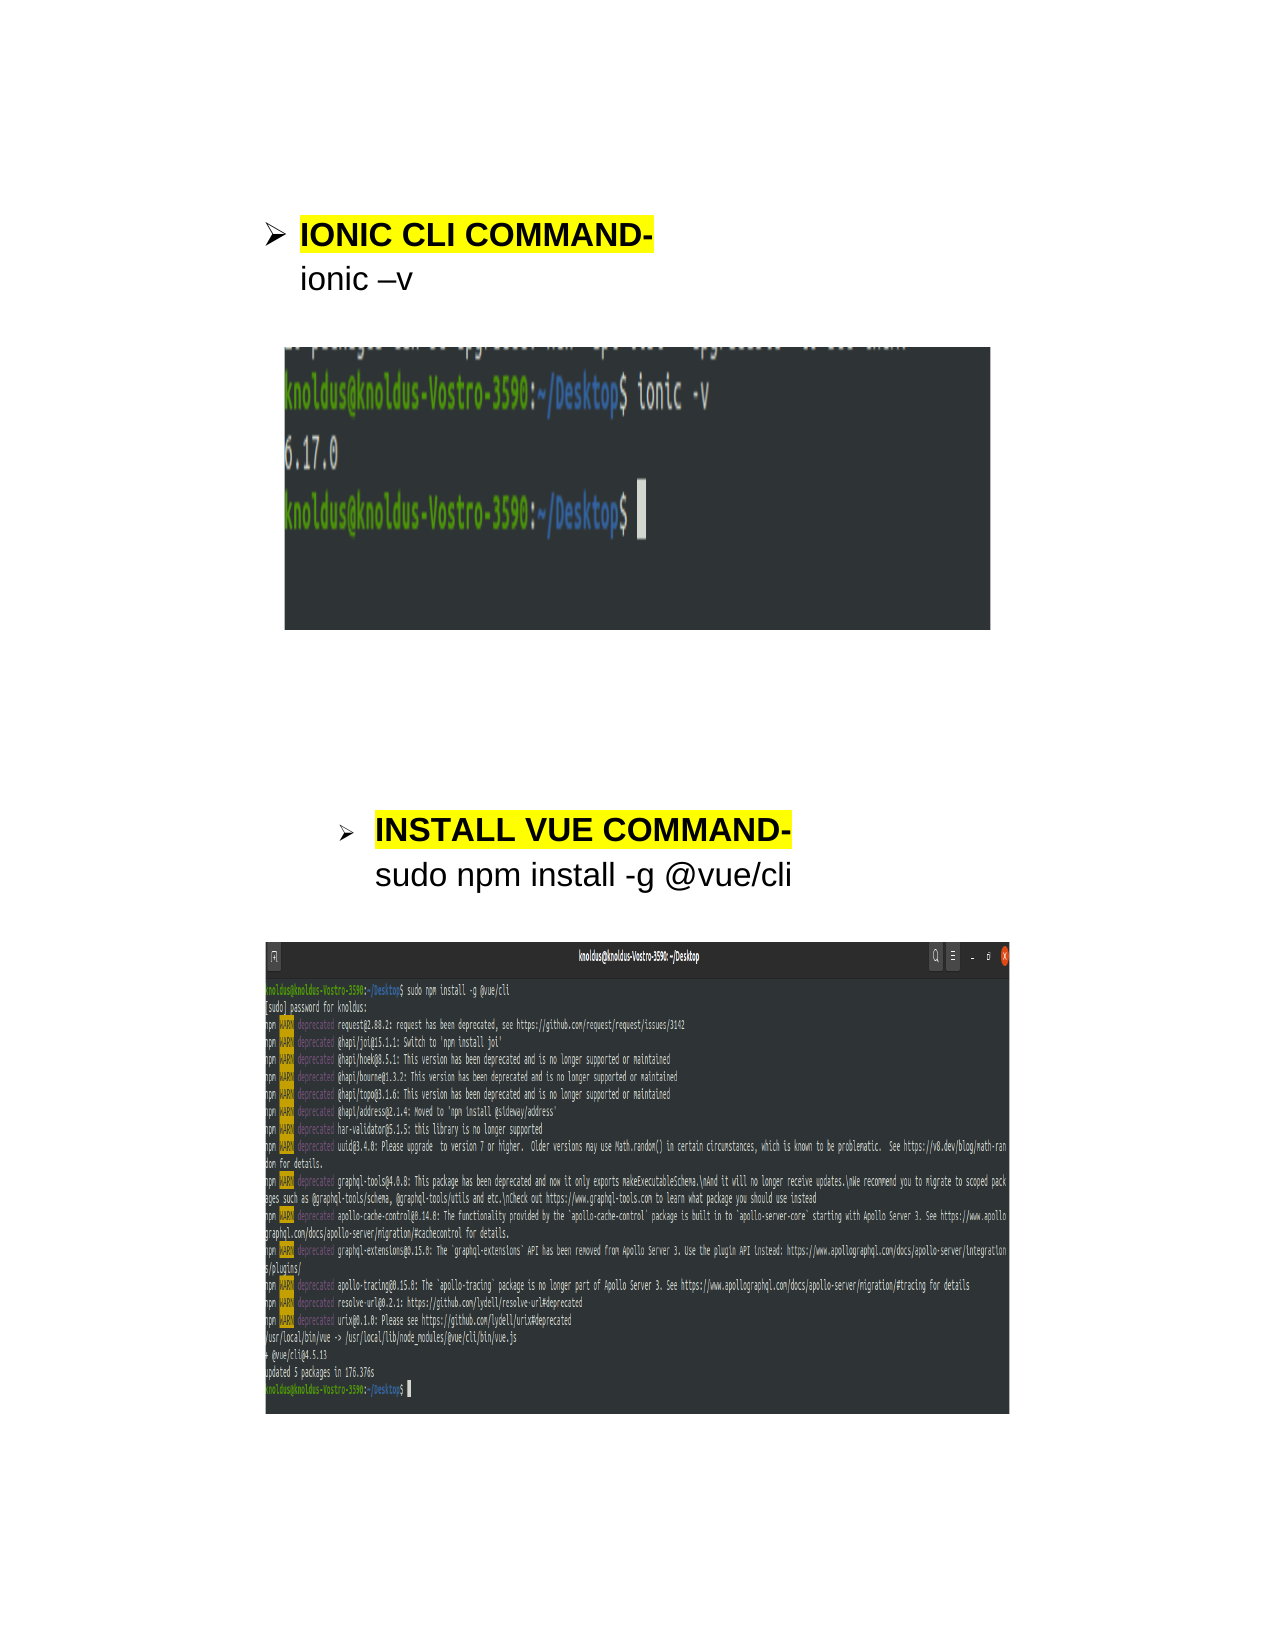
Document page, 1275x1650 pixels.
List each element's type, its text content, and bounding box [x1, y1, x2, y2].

picture [265, 942, 1010, 1414]
list INSTALL VUE COMMAND- [337, 810, 1125, 849]
list IONIC CLI COMMAND- [262, 215, 1125, 253]
picture [284, 347, 991, 630]
list sudo npm install -g @vue/cli [375, 854, 1125, 893]
list ionic –v [262, 259, 1125, 298]
